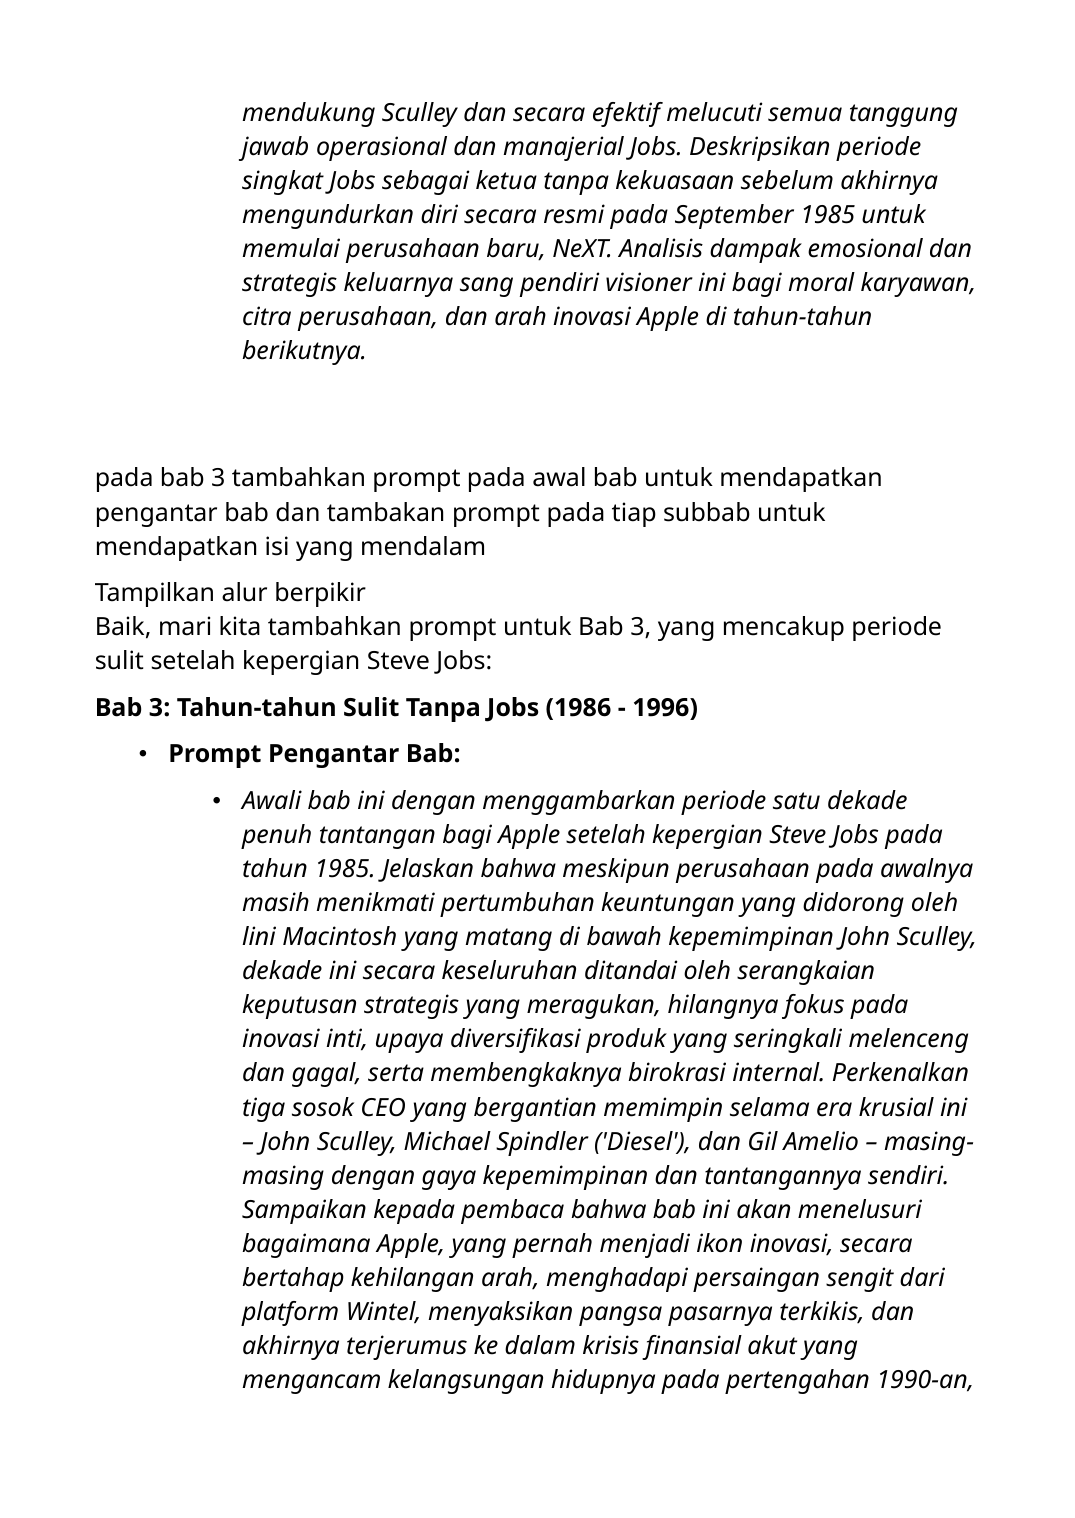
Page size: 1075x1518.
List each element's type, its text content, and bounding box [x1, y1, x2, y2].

text Bab 3: Tahun-tahun Sulit Tanpa Jobs (1986 - 1996) [94, 689, 980, 723]
list Awali bab ini dengan menggambarkan periode satu dekade penuh tantangan bagi Apple setelah kepergian Steve Jobs pada tahun 1985. Jelaskan bahwa meskipun perusahaan pada awalnya masih menikmati pertumbuhan keuntungan yang didorong oleh lini Macintosh yang matang di bawah kepemimpinan John Sculley, dekade ini secara keseluruhan ditandai oleh serangkaian keputusan strategis yang meragukan, hilangnya fokus pada inovasi inti, upaya diversifikasi produk yang seringkali melenceng dan gagal, serta membengkaknya birokrasi internal. Perkenalkan tiga sosok CEO yang bergantian memimpin selama era krusial ini – John Sculley, Michael Spindler ('Diesel'), dan Gil Amelio – masing-masing dengan gaya kepemimpinan dan tantangannya sendiri. Sampaikan kepada pembaca bahwa bab ini akan menelusuri bagaimana Apple, yang pernah menjadi ikon inovasi, secara bertahap kehilangan arah, menghadapi persaingan sengit dari platform Wintel, menyaksikan pangsa pasarnya terkikis, dan akhirnya terjerumus ke dalam krisis finansial akut yang mengancam kelangsungan hidupnya pada pertengahan 1990-an, [212, 783, 980, 1396]
text Baik, mari kita tambahkan prompt untuk Bab 3, yang mencakup periode sulit setelah kepergian Steve Jobs: [94, 609, 980, 677]
list Prompt Pengantar Bab: [139, 736, 980, 770]
text pada bab 3 tambahkan prompt pada awal bab untuk mendapatkan pengantar bab dan tambakan prompt pada tiap subbab untuk mendapatkan isi yang mendalam [94, 460, 980, 562]
list mendukung Sculley dan secara efektif melucuti semua tanggung jawab operasional dan manajerial Jobs. Deskripsikan periode singkat Jobs sebagai ketua tanpa kekuasaan sebelum akhirnya mengundurkan diri secara resmi pada September 1985 untuk memulai perusahaan baru, NeXT. Analisis dampak emosional dan strategis keluarnya sang pendiri visioner ini bagi moral karyawan, citra perusahaan, dan arah inovasi Apple di tahun-tahun berikutnya. [212, 94, 980, 367]
text Tampilkan alur berpikir [94, 575, 980, 609]
